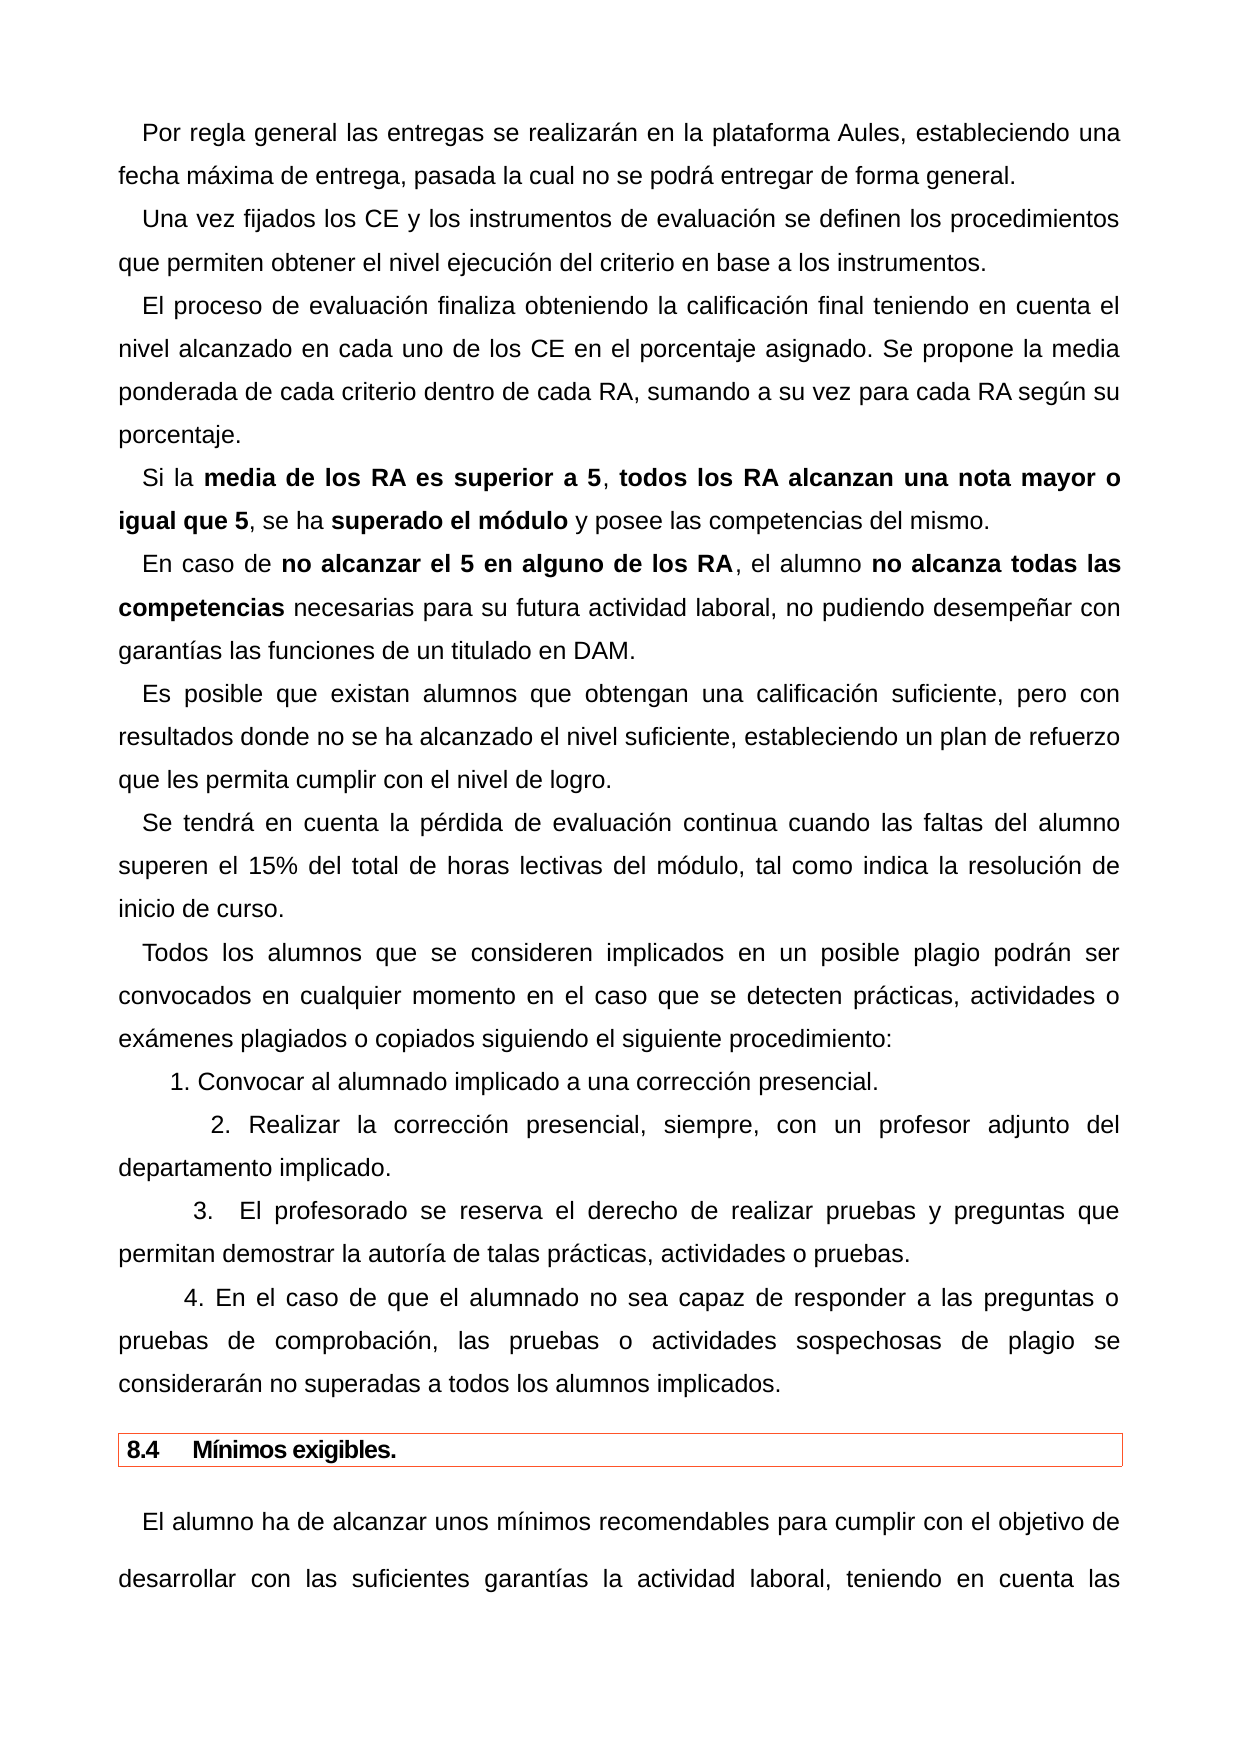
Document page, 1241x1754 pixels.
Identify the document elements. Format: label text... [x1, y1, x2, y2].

text Todos los alumnos que se consideren implicados en un posible plagio podrán ser convocados en cualquier momento en el caso que se detecten prácticas, actividades o exámenes plagiados o copiados siguiendo el siguiente procedimiento: [118, 937, 1122, 1052]
text El proceso de evaluación finaliza obteniendo la calificación final teniendo en cuenta el nivel alcanzado en cada uno de los CE en el porcentaje asignado. Se propone la media ponderada de cada criterio dentro de cada RA, sumando a su vez para cada RA según su porcentaje. [118, 291, 1122, 449]
text 2. Realizar la corrección presencial, siempre, con un profesor adjunto del departamento implicado. [118, 1110, 1122, 1182]
text 4. En el caso de que el alumnado no sea capaz de responder a las preguntas o pruebas de comprobación, las pruebas o actividades sospechosas de plagio se considerarán no superadas a todos los alumnos implicados. [118, 1282, 1122, 1397]
text Es posible que existan alumnos que obtengan una calificación suficiente, pero con resultados donde no se ha alcanzado el nivel suficiente, estableciendo un plan de refuerzo que les permita cumplir con el nivel de logro. [118, 679, 1122, 794]
text En caso de no alcanzar el 5 en alguno de los RA, el alumno no alcanza todas las competencias necesarias para su futura actividad laboral, no pudiendo desempeñar con garantías las funciones de un titulado en DAM. [118, 549, 1122, 664]
text Una vez fijados los CE y los instrumentos de evaluación se definen los procedimientos que permiten obtener el nivel ejecución del criterio en base a los instrumentos. [118, 204, 1122, 276]
text Se tendrá en cuenta la pérdida de evaluación continua cuando las faltas del alumno superen el 15% del total de horas lectivas del módulo, tal como indica la resolución de inicio de curso. [118, 808, 1122, 923]
text El alumno ha de alcanzar unos mínimos recomendables para cumplir con el objetivo de desarrollar con las suficientes garantías la actividad laboral, teniendo en cuenta las [118, 1507, 1122, 1593]
subtitle Mínimos exigibles. [119, 1434, 1122, 1466]
text Por regla general las entregas se realizarán en la plataforma Aules, estableciendo una fecha máxima de entrega, pasada la cual no se podrá entregar de forma general. [118, 118, 1122, 190]
text Si la media de los RA es superior a 5, todos los RA alcanzan una nota mayor o igual que 5, se ha superado el módulo y posee las competencias del mismo. [118, 463, 1122, 535]
text 1. Convocar al alumnado implicado a una corrección presencial. [118, 1067, 1122, 1096]
text 3. El profesorado se reserva el derecho de realizar pruebas y preguntas que permitan demostrar la autoría de talas prácticas, actividades o pruebas. [118, 1196, 1122, 1268]
